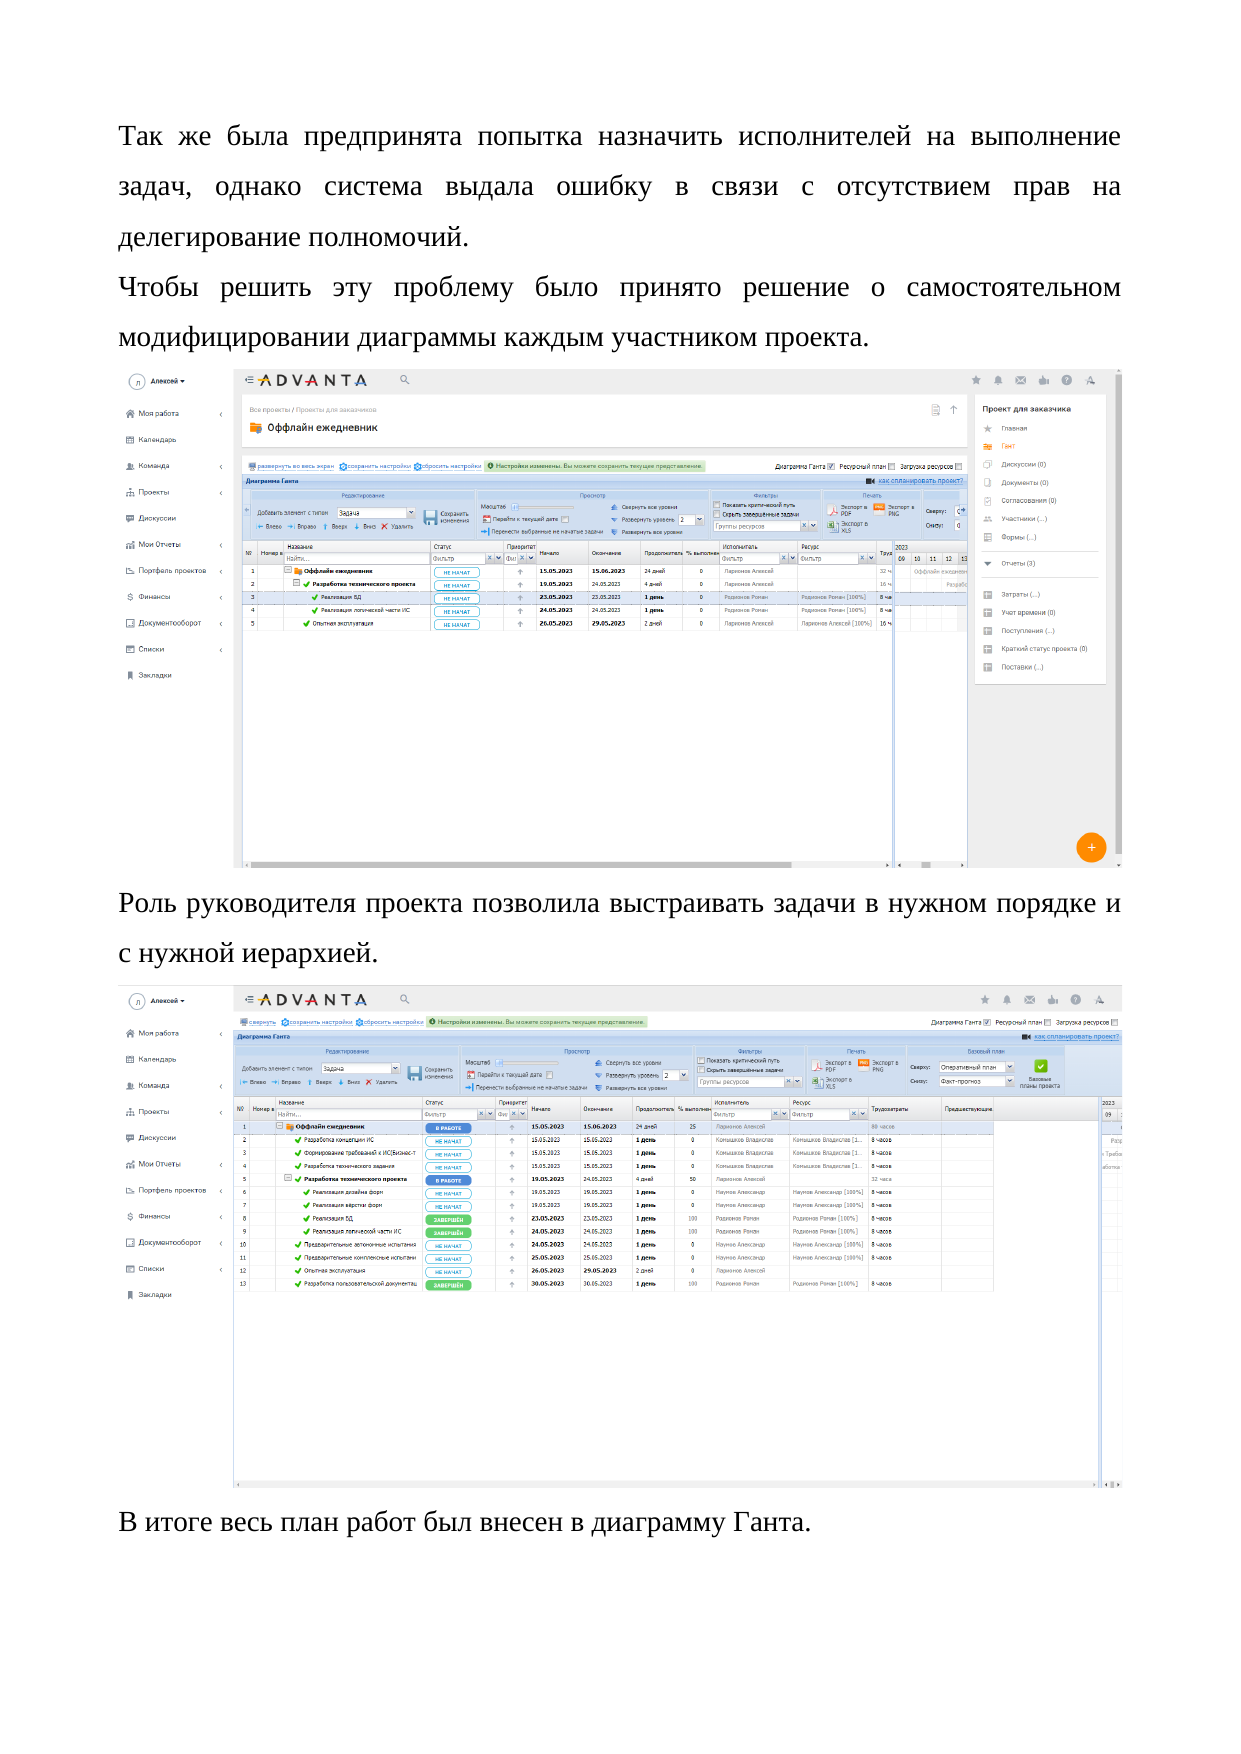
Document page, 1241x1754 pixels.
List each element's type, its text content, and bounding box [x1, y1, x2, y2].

picture [118, 369, 1123, 868]
text Чтобы решить эту проблему было принято решение о самостоятельном модифицировании диаграммы каждым участником проекта. [118, 269, 1122, 353]
text Роль руководителя проекта позволила выстраивать задачи в нужном порядке и с нужной иерархией. [118, 868, 1122, 968]
text В итоге весь план работ был внесен в диаграмму Ганта. [118, 1488, 1122, 1538]
picture [118, 985, 1123, 1488]
text Так же была предпринята попытка назначить исполнителей на выполнение задач, однако система выдала ошибку в связи с отсутствием прав на делегирование полномочий. [118, 118, 1122, 252]
